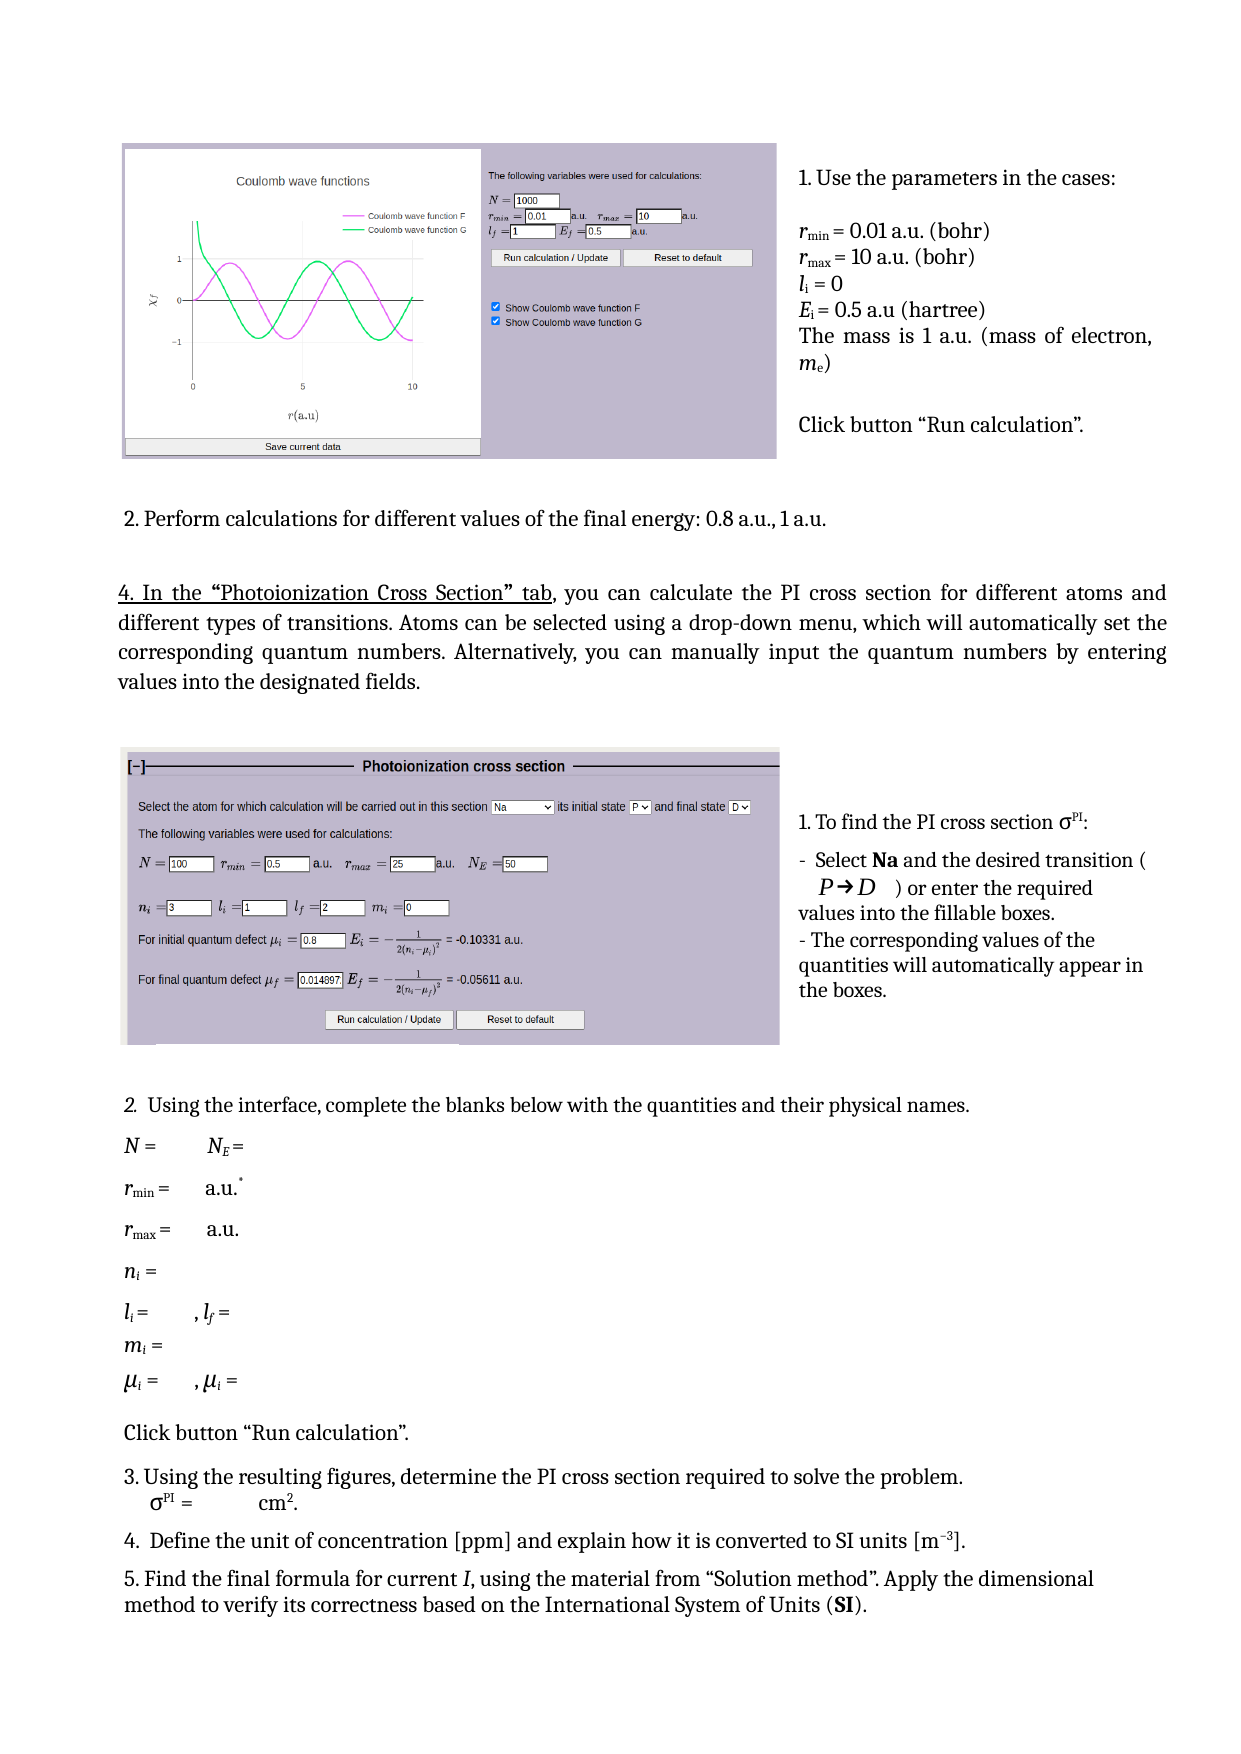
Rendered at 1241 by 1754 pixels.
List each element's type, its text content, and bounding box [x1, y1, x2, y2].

table_cell 2. Using the interface, complete the blanks below with the quantities and their physical names. N = NE = rmin = a.u.* rmax = a.u. ni = li = , lf = mi = μi = , μi = [118, 1076, 1159, 1405]
table_header 1. Use the parameters in the cases: rmin = 0.01 a.u. (bohr) rmax = 10 a.u. (bohr) li = 0 Ei = 0.5 a.u (hartree) The mass is 1 a.u. (mass of electron, me) Click button “Run calculation”. [793, 118, 1159, 490]
picture [120, 747, 780, 1045]
table_cell 2. Perform calculations for different values of the final energy: 0.8 a.u., 1 a.u. [118, 490, 1159, 547]
table_cell 4. Define the unit of concentration [ppm] and explain how it is converted to SI units [m−3]. [118, 1522, 1159, 1560]
table_header [118, 725, 793, 1076]
table_cell Click button “Run calculation”. [118, 1405, 1159, 1458]
picture [121, 143, 777, 459]
table_header 1. To find the PI cross section σPI: - Select Na and the desired transition () or enter the required values into the fillable boxes. - The corresponding values of the quantities will automatically appear in the boxes. [793, 725, 1159, 1076]
table_cell 5. Find the final formula for current I, using the material from “Solution method”. Apply the dimensional method to verify its correctness based on the International System of Units (SI). [118, 1560, 1159, 1628]
table_header [118, 118, 793, 490]
table_cell 3. Using the resulting figures, determine the PI cross section required to solve the problem. σPI = cm2. [118, 1458, 1159, 1522]
text 4. In the “Photoionization Cross Section” tab, you can calculate the PI cross section for different atoms and different types of transitions. Atoms can be selected using a drop-down menu, which will automatically set the corresponding quantum numbers. Alternatively, you can manually input the quantum numbers by entering values into the designated fields. [118, 576, 1169, 695]
